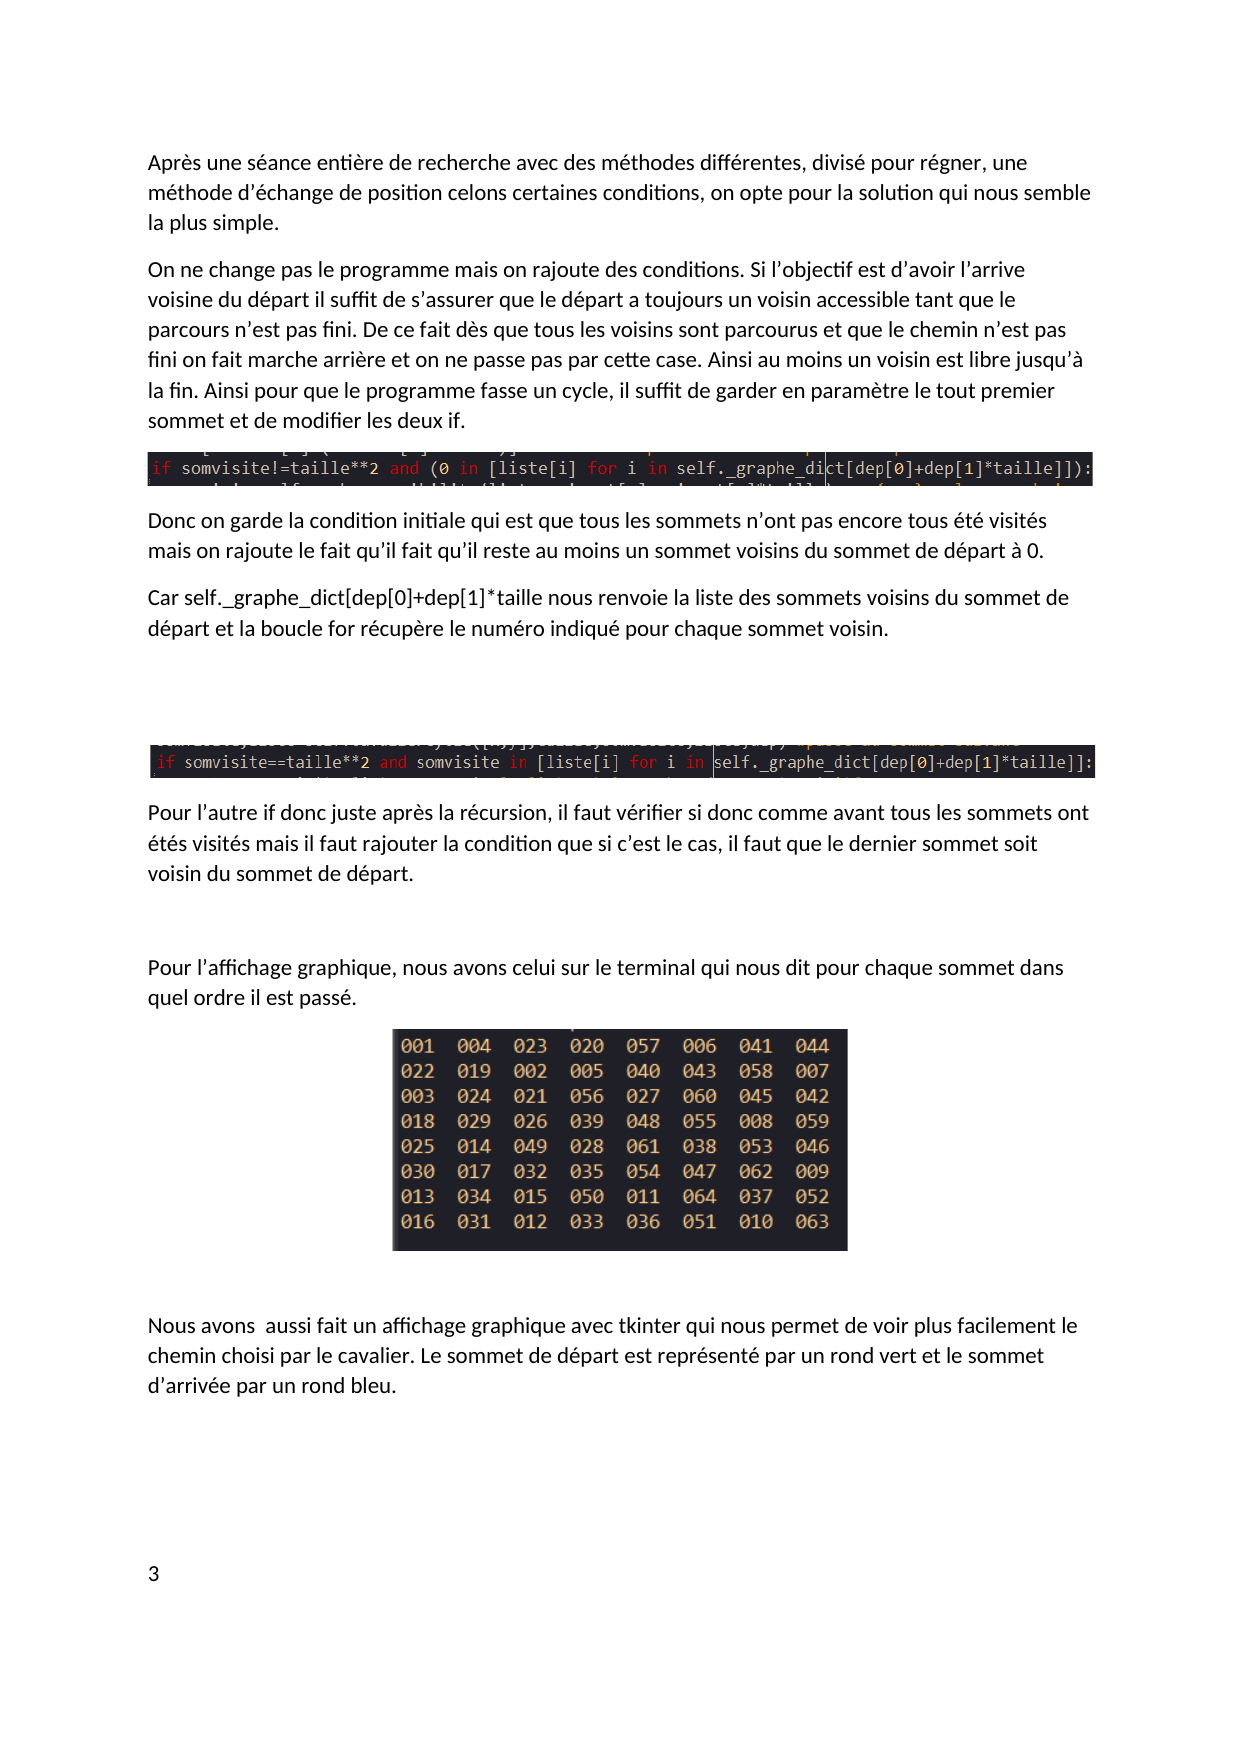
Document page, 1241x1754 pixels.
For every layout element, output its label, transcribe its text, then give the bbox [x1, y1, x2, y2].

text Car self._graphe_dict[dep[0]+dep[1]*taille nous renvoie la liste des sommets voisins du sommet de départ et la boucle for récupère le numéro indiqué pour chaque sommet voisin. [148, 583, 1093, 642]
text On ne change pas le programme mais on rajoute des conditions. Si l’objectif est d’avoir l’arrive voisine du départ il suffit de s’assurer que le départ a toujours un voisin accessible tant que le parcours n’est pas fini. De ce fait dès que tous les voisins sont parcourus et que le chemin n’est pas fini on fait marche arrière et on ne passe pas par cette case. Ainsi au moins un voisin est libre jusqu’à la fin. Ainsi pour que le programme fasse un cycle, il suffit de garder en paramètre le tout premier sommet et de modifier les deux if. [148, 255, 1093, 434]
picture [392, 1029, 848, 1251]
text Pour l’affichage graphique, nous avons celui sur le terminal qui nous dit pour chaque sommet dans quel ordre il est passé. [148, 953, 1093, 1011]
picture [150, 745, 1096, 778]
text Après une séance entière de recherche avec des méthodes différentes, divisé pour régner, une méthode d’échange de position celons certaines conditions, on opte pour la solution qui nous semble la plus simple. [148, 148, 1093, 236]
text Donc on garde la condition initiale qui est que tous les sommets n’ont pas encore tous été visités mais on rajoute le fait qu’il fait qu’il reste au moins un sommet voisins du sommet de départ à 0. [148, 486, 1093, 565]
text Pour l’autre if donc juste après la récursion, il faut vérifier si donc comme avant tous les sommets ont étés visités mais il faut rajouter la condition que si c’est le cas, il faut que le dernier sommet soit voisin du sommet de départ. [148, 754, 1093, 887]
picture [147, 452, 1093, 486]
text Nous avons aussi fait un affichage graphique avec tkinter qui nous permet de voir plus facilement le chemin choisi par le cavalier. Le sommet de départ est représenté par un rond vert et le sommet d’arrivée par un rond bleu. [148, 1311, 1093, 1399]
